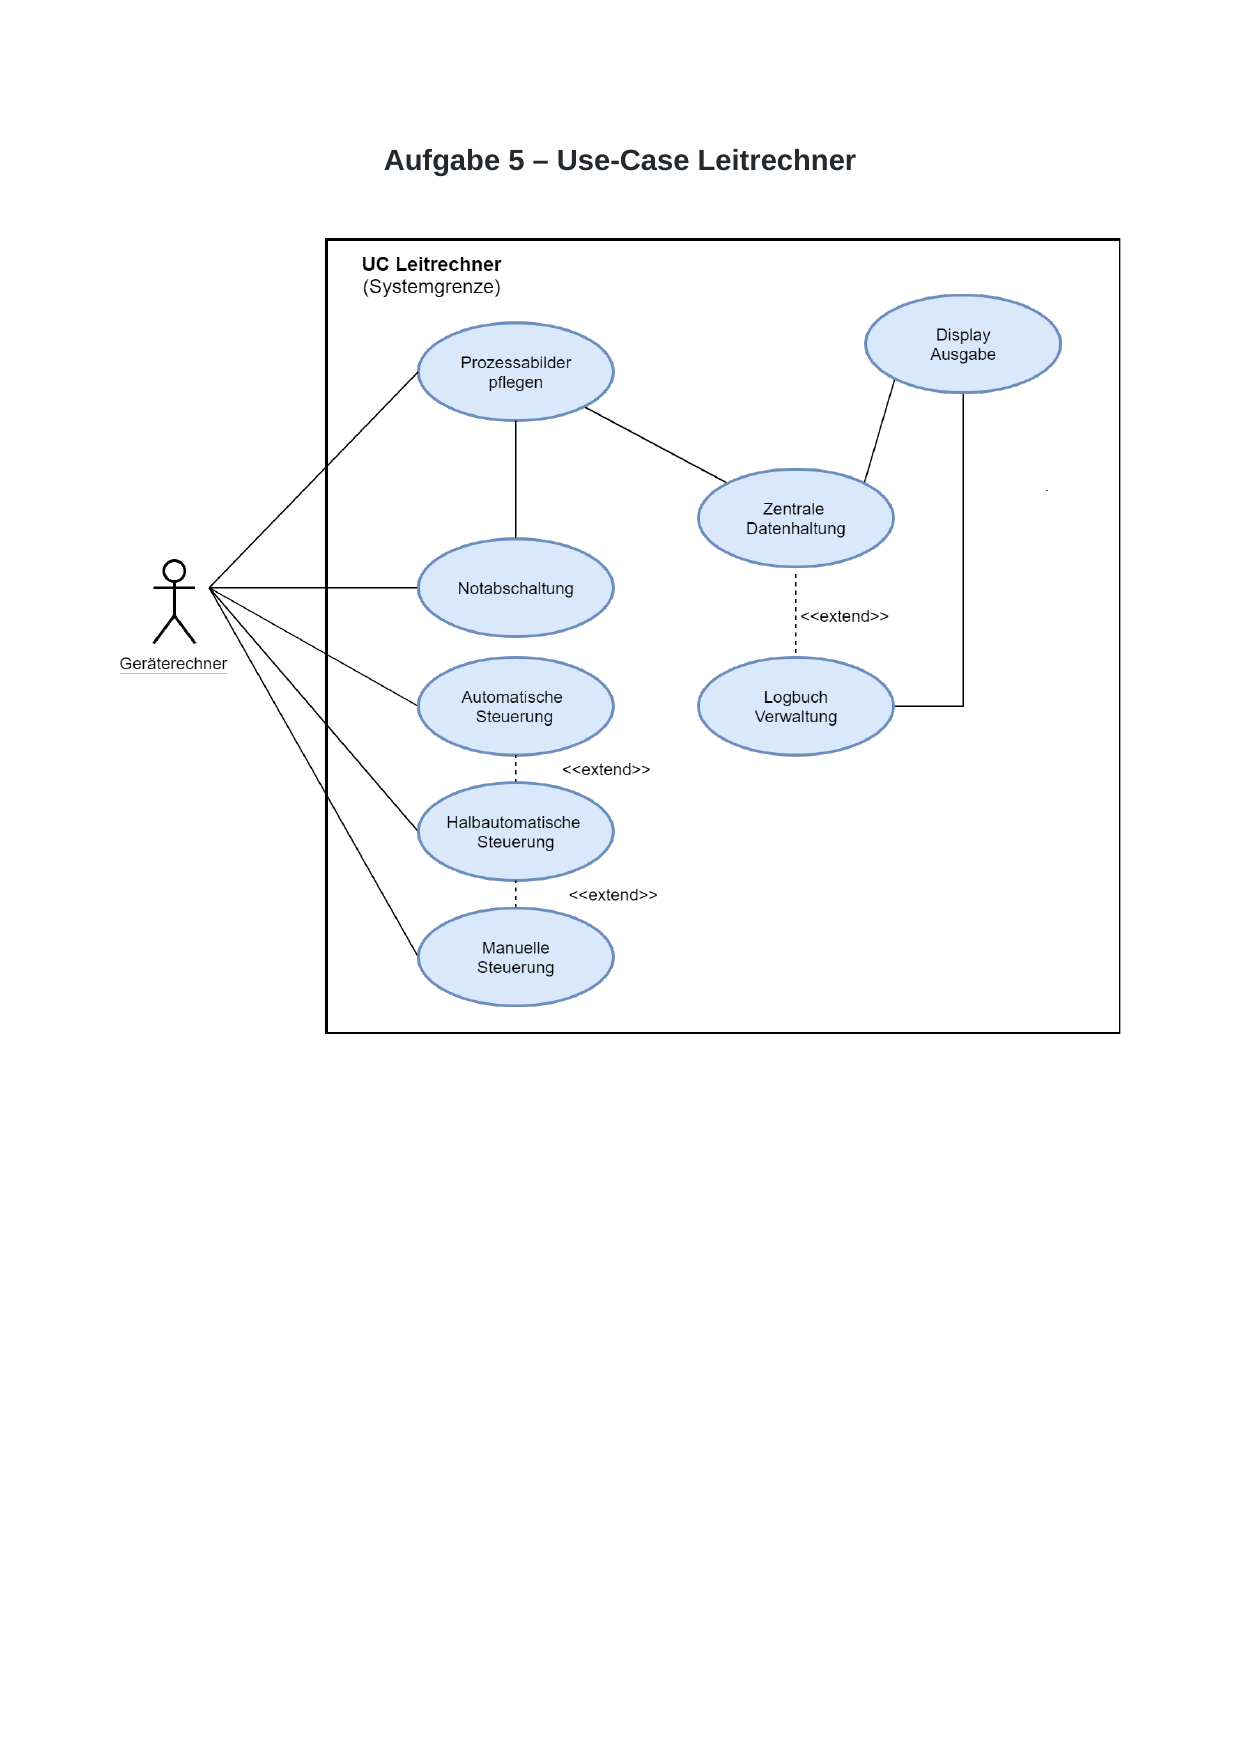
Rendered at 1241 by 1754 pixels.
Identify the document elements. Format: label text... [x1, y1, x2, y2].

picture [119, 237, 1121, 1034]
subtitle Aufgabe 5 – Use-Case Leitrechner [118, 143, 1122, 177]
